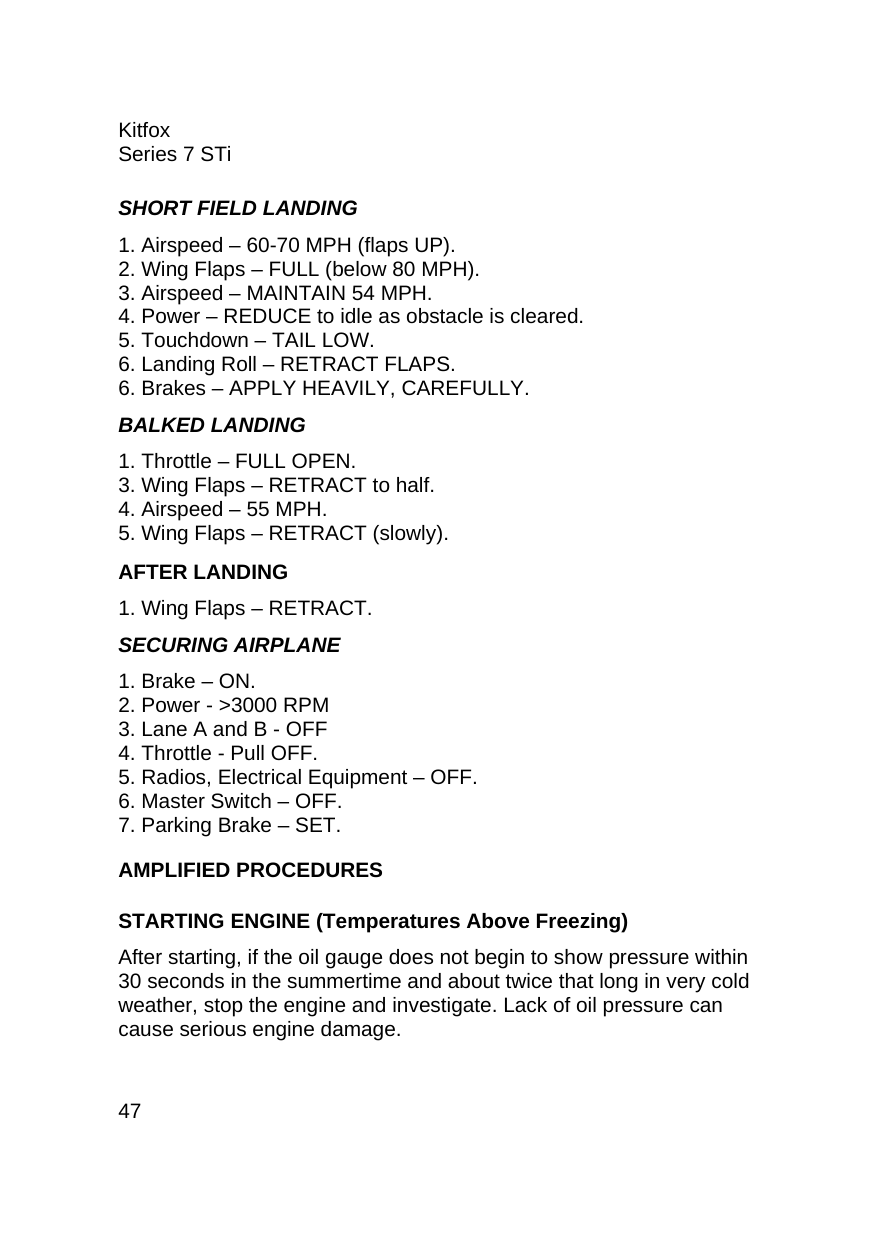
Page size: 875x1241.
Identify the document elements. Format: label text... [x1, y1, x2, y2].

text 4. Throttle - Pull OFF. [118, 741, 756, 765]
subtitle STARTING ENGINE (Temperatures Above Freezing) [118, 908, 756, 932]
subtitle SHORT FIELD LANDING [118, 196, 756, 220]
subtitle SECURING AIRPLANE [118, 632, 756, 656]
text 3. Airspeed – MAINTAIN 54 MPH. [118, 280, 756, 304]
text 6. Master Switch – OFF. [118, 789, 756, 813]
text 6. Landing Roll – RETRACT FLAPS. [118, 352, 756, 376]
subtitle BALKED LANDING [118, 413, 756, 437]
text 7. Parking Brake – SET. [118, 813, 756, 837]
text 5. Wing Flaps – RETRACT (slowly). [118, 521, 756, 545]
text 3. Lane A and B - OFF [118, 717, 756, 741]
text 4. Airspeed – 55 MPH. [118, 497, 756, 521]
text 5. Radios, Electrical Equipment – OFF. [118, 765, 756, 789]
text 1. Airspeed – 60-70 MPH (flaps UP). [118, 232, 756, 256]
text After starting, if the oil gauge does not begin to show pressure within 30 seconds in the summertime and about twice that long in very cold weather, stop the engine and investigate. Lack of oil pressure can cause serious engine damage. [118, 945, 756, 1041]
subtitle AMPLIFIED PROCEDURES [118, 857, 756, 881]
subtitle AFTER LANDING [118, 559, 756, 583]
text 1. Wing Flaps – RETRACT. [118, 596, 756, 620]
text 2. Wing Flaps – FULL (below 80 MPH). [118, 256, 756, 280]
text 4. Power – REDUCE to idle as obstacle is cleared. [118, 304, 756, 328]
text 1. Throttle – FULL OPEN. [118, 449, 756, 473]
text 1. Brake – ON. [118, 669, 756, 693]
text 6. Brakes – APPLY HEAVILY, CAREFULLY. [118, 376, 756, 400]
text 3. Wing Flaps – RETRACT to half. [118, 473, 756, 497]
text 5. Touchdown – TAIL LOW. [118, 328, 756, 352]
text 2. Power - >3000 RPM [118, 693, 756, 717]
